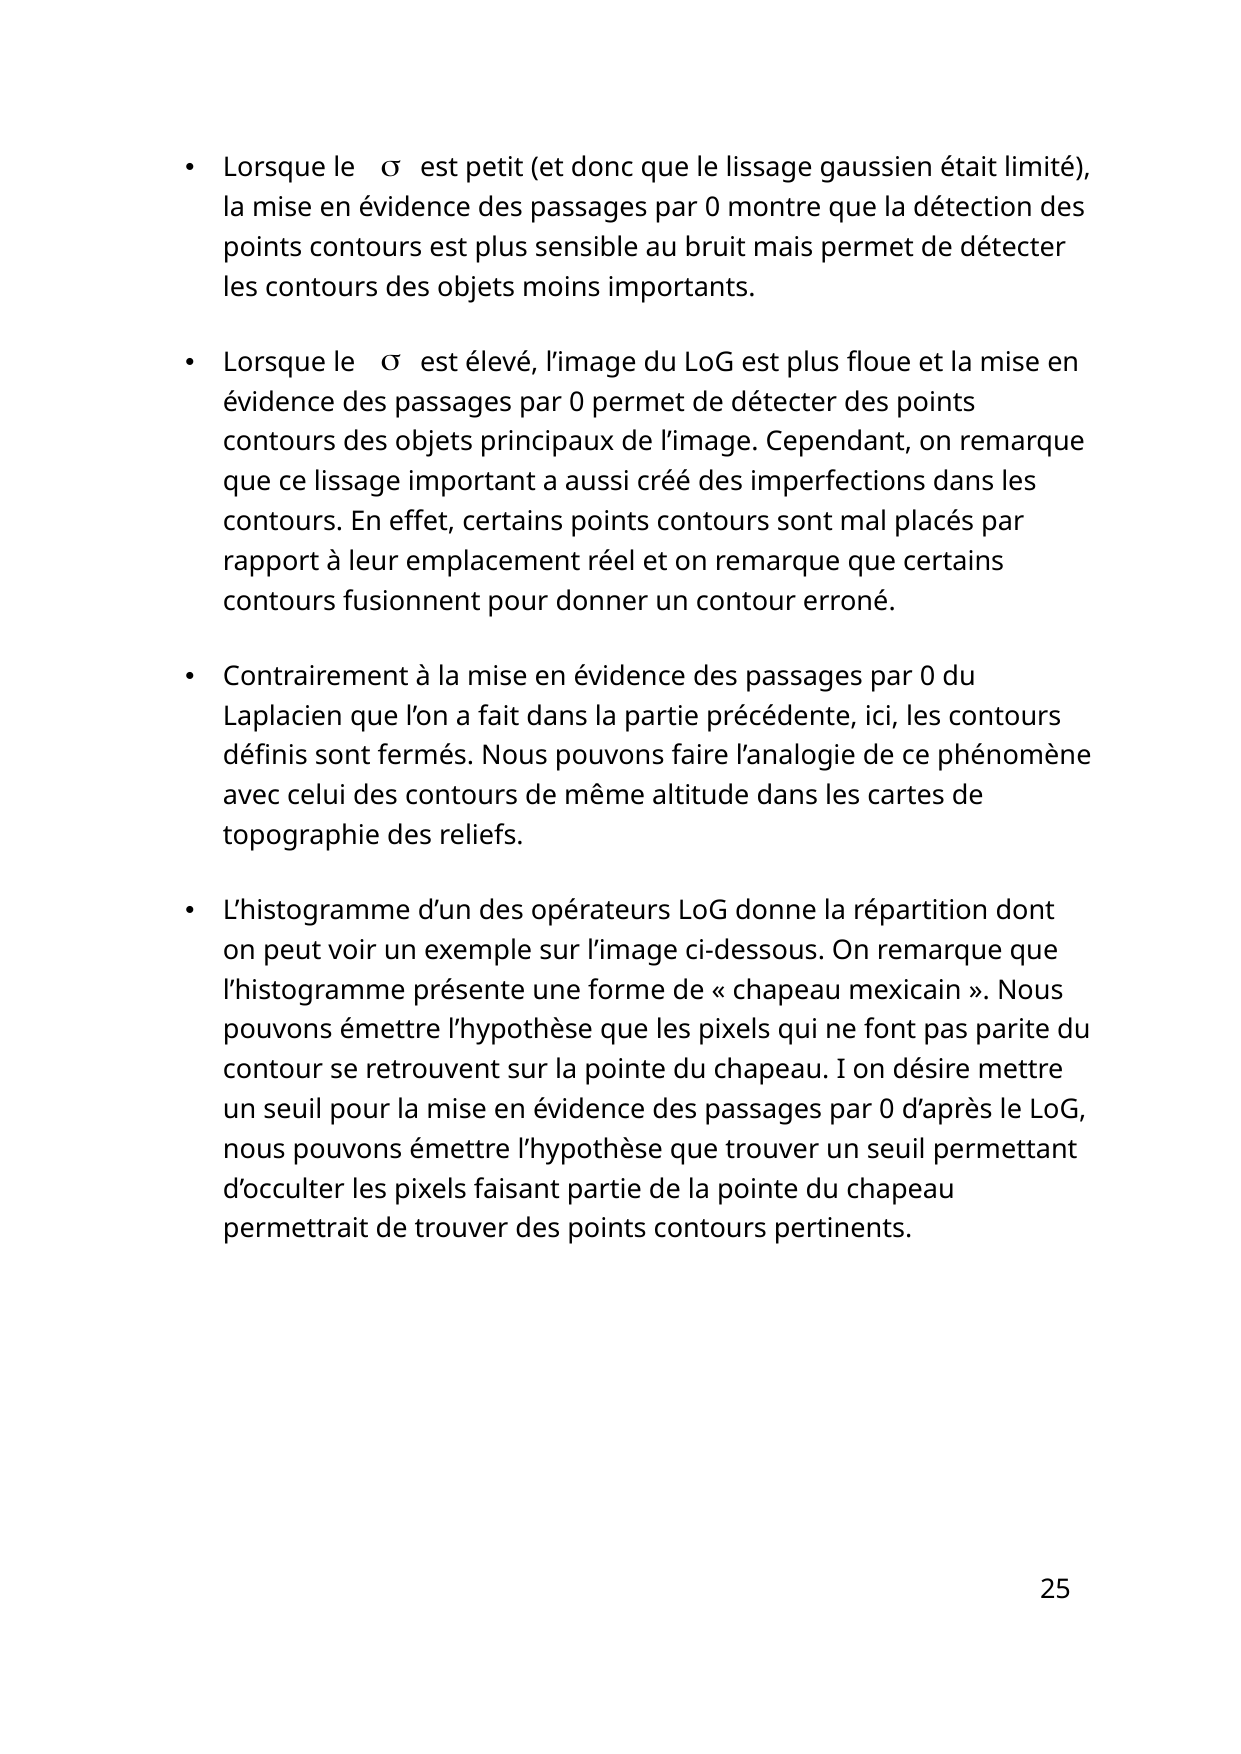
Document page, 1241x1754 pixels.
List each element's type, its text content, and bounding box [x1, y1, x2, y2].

list Lorsque le est petit (et donc que le lissage gaussien était limité), la mise en évidence des passages par 0 montre que la détection des points contours est plus sensible au bruit mais permet de détecter les contours des objets moins importants. [185, 148, 1093, 304]
list Contrairement à la mise en évidence des passages par 0 du Laplacien que l’on a fait dans la partie précédente, ici, les contours définis sont fermés. Nous pouvons faire l’analogie de ce phénomène avec celui des contours de même altitude dans les cartes de topographie des reliefs. [185, 656, 1093, 852]
list L’histogramme d’un des opérateurs LoG donne la répartition dont on peut voir un exemple sur l’image ci-dessous. On remarque que l’histogramme présente une forme de « chapeau mexicain ». Nous pouvons émettre l’hypothèse que les pixels qui ne font pas parite du contour se retrouvent sur la pointe du chapeau. I on désire mettre un seuil pour la mise en évidence des passages par 0 d’après le LoG, nous pouvons émettre l’hypothèse que trouver un seuil permettant d’occulter les pixels faisant partie de la pointe du chapeau permettrait de trouver des points contours pertinents. [185, 891, 1093, 1246]
list Lorsque le est élevé, l’image du LoG est plus floue et la mise en évidence des passages par 0 permet de détecter des points contours des objets principaux de l’image. Cependant, on remarque que ce lissage important a aussi créé des imperfections dans les contours. En effet, certains points contours sont mal placés par rapport à leur emplacement réel et on remarque que certains contours fusionnent pour donner un contour erroné. [185, 342, 1093, 618]
